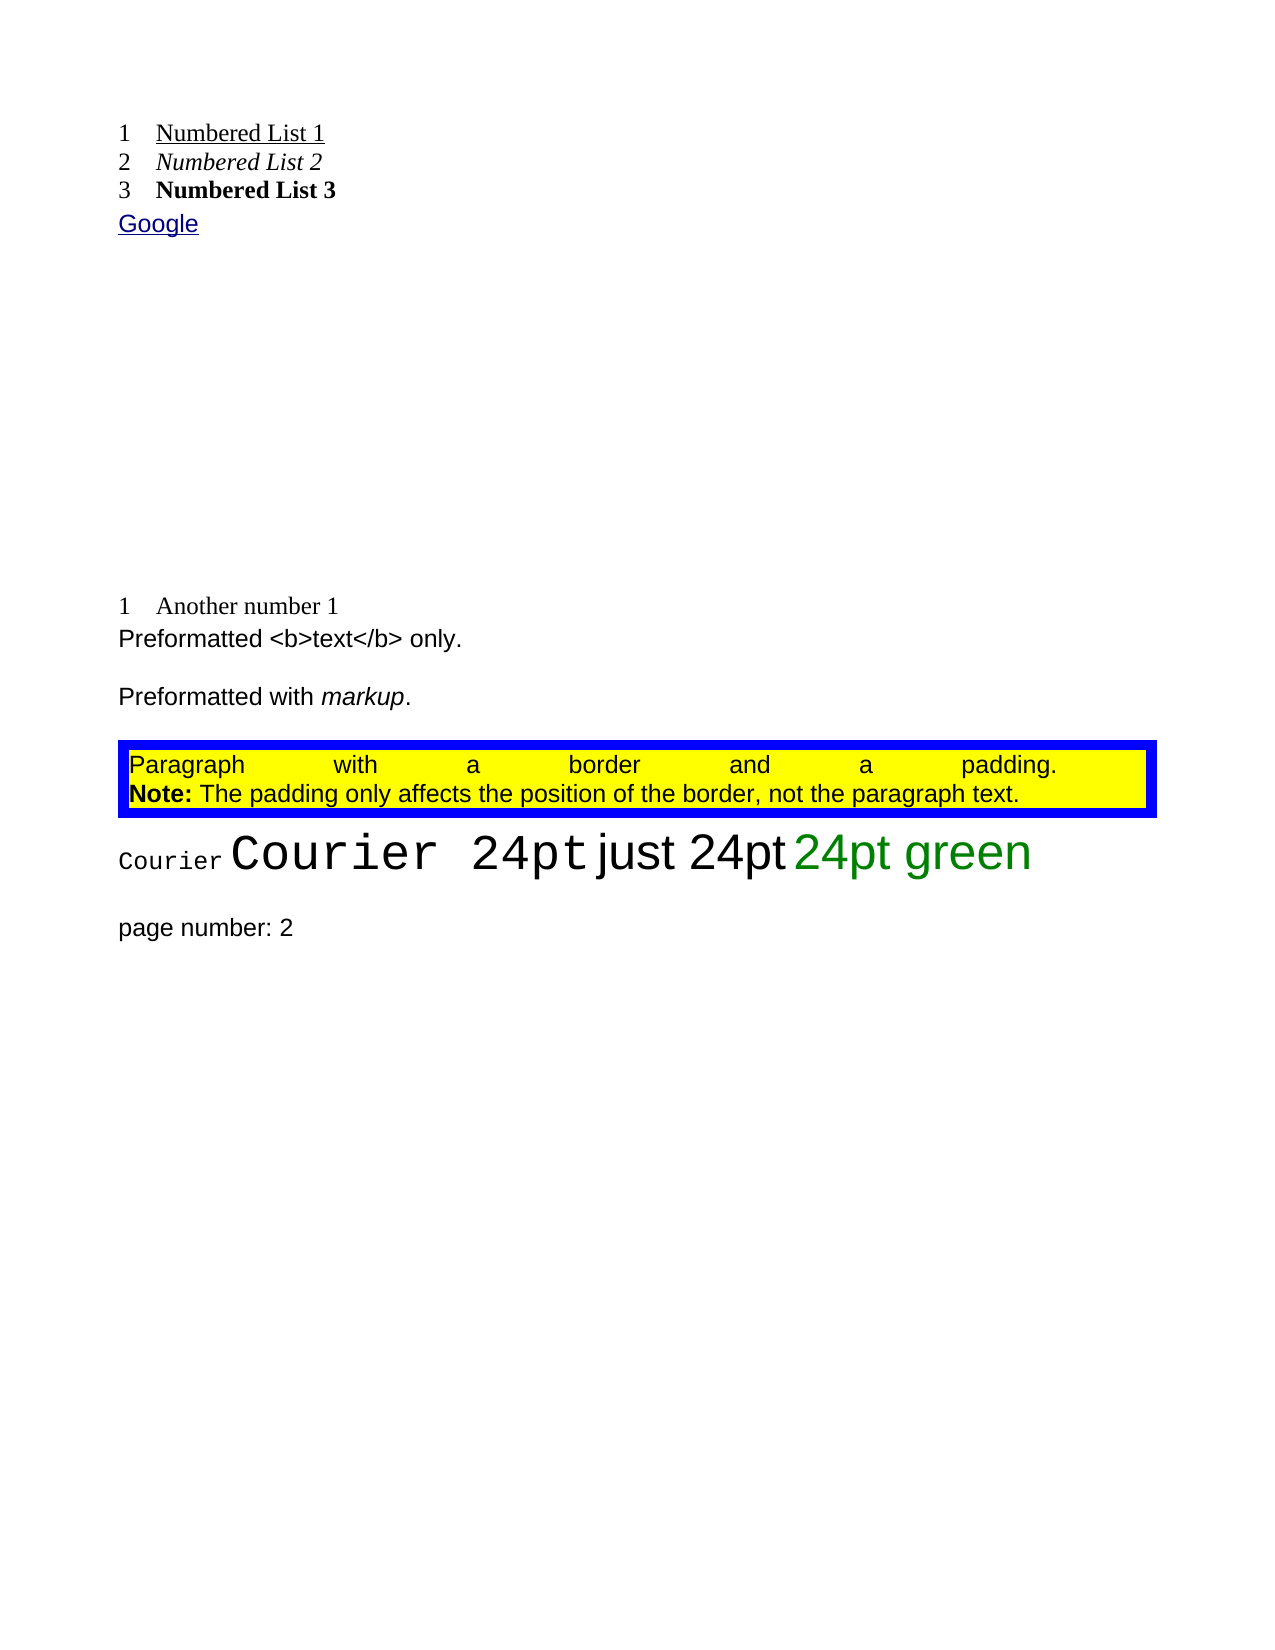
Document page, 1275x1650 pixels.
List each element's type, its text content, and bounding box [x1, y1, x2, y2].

text Preformatted <b>text</b> only. [118, 624, 1157, 653]
text Paragraph with a border and a padding. Note: The padding only affects the position of the border, not the paragraph text. [129, 750, 1146, 808]
text Preformatted with markup. [118, 682, 1157, 711]
list Numbered List 1 [118, 118, 1157, 147]
text Courier Courier 24pt just 24pt 24pt green [118, 822, 1157, 884]
text page number: [118, 913, 1157, 942]
text Google [118, 208, 1157, 237]
list Numbered List 2 [118, 147, 1157, 176]
list Numbered List 3 [118, 176, 1157, 204]
list Another number 1 [118, 591, 1157, 620]
